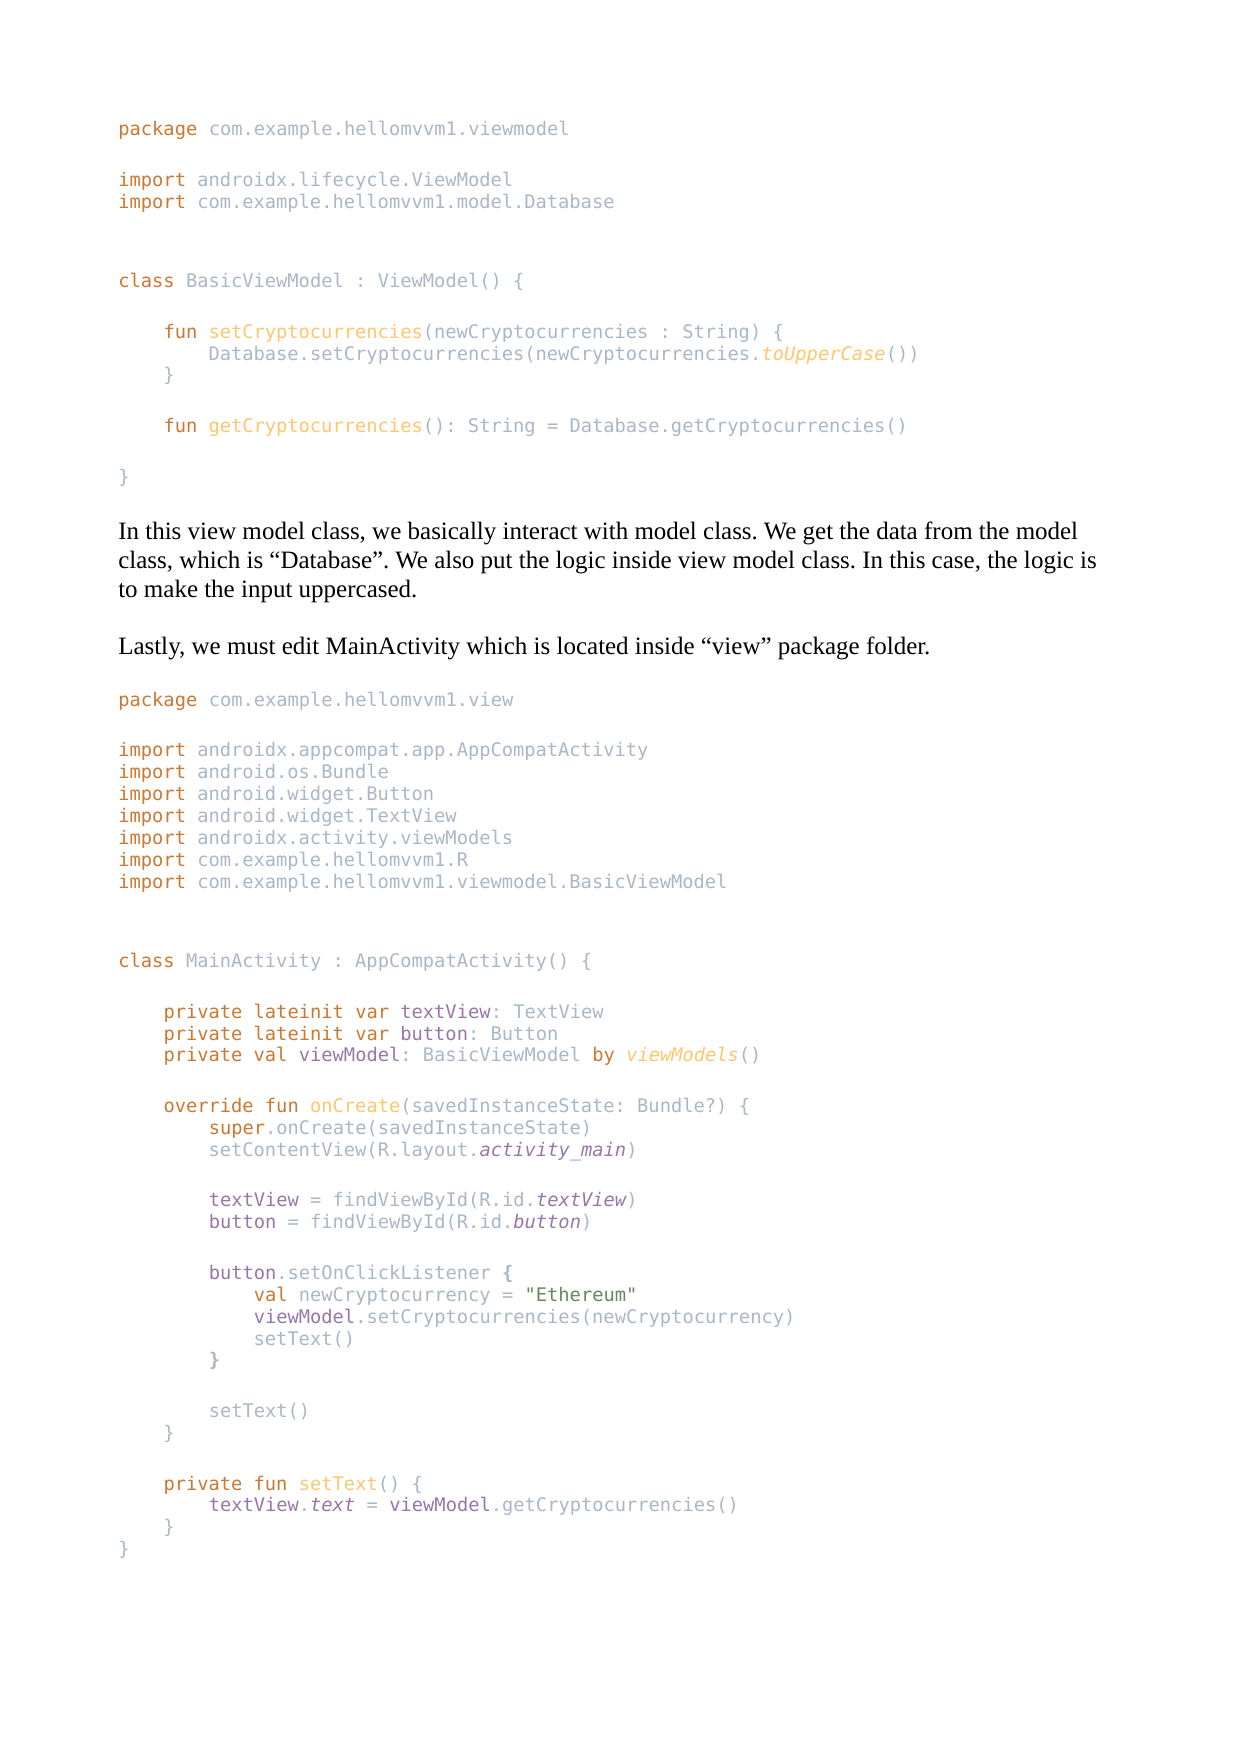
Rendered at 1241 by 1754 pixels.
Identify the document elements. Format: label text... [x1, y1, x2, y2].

text package com.example.hellomvvm1.view import androidx.appcompat.app.AppCompatActivity import android.os.Bundle import android.widget.Button import android.widget.TextView import androidx.activity.viewModels import com.example.hellomvvm1.R import com.example.hellomvvm1.viewmodel.BasicViewModel class MainActivity : AppCompatActivity() { private lateinit var textView: TextView private lateinit var button: Button private val viewModel: BasicViewModel by viewModels() override fun onCreate(savedInstanceState: Bundle?) { super.onCreate(savedInstanceState) setContentView(R.layout.activity_main) textView = findViewById(R.id.textView) button = findViewById(R.id.button) button.setOnClickListener { val newCryptocurrency = "Ethereum" viewModel.setCryptocurrencies(newCryptocurrency) setText() } setText() } private fun setText() { textView.text = viewModel.getCryptocurrencies() } } [118, 689, 1122, 1560]
text Lastly, we must edit MainActivity which is located inside “view” package folder. [118, 631, 1122, 660]
text package com.example.hellomvvm1.viewmodel import androidx.lifecycle.ViewModel import com.example.hellomvvm1.model.Database class BasicViewModel : ViewModel() { fun setCryptocurrencies(newCryptocurrencies : String) { Database.setCryptocurrencies(newCryptocurrencies.toUpperCase()) } fun getCryptocurrencies(): String = Database.getCryptocurrencies() } [118, 118, 1122, 487]
text In this view model class, we basically interact with model class. We get the data from the model class, which is “Database”. We also put the logic inside view model class. In this case, the logic is to make the input uppercased. [118, 516, 1122, 602]
